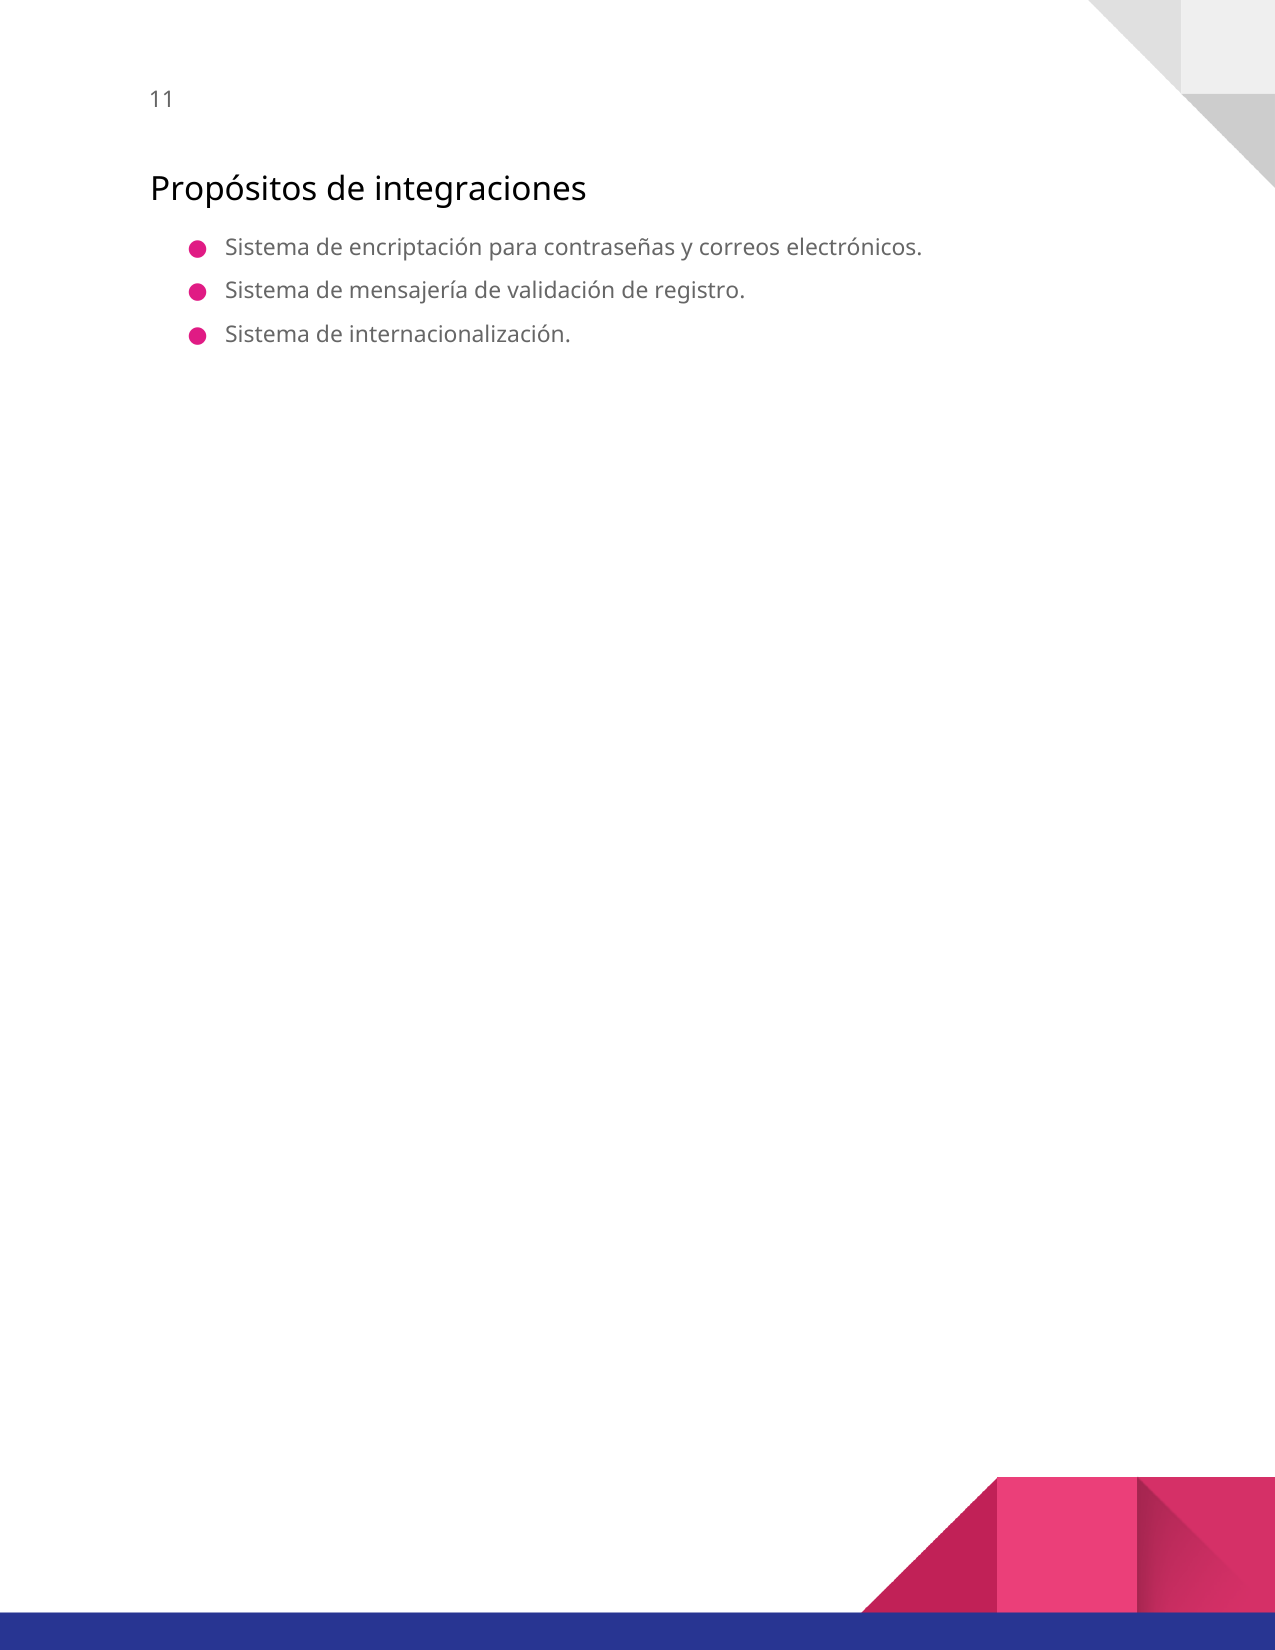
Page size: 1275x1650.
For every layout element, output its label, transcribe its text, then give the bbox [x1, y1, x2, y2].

list Sistema de mensajería de validación de registro. [187, 274, 1125, 306]
list Sistema de internacionalización. [187, 318, 1125, 349]
picture [0, 1475, 1275, 1650]
subtitle Propósitos de integraciones [150, 164, 1125, 210]
list Sistema de encriptación para contraseñas y correos electrónicos. [187, 231, 1125, 262]
picture [1087, 0, 1275, 188]
